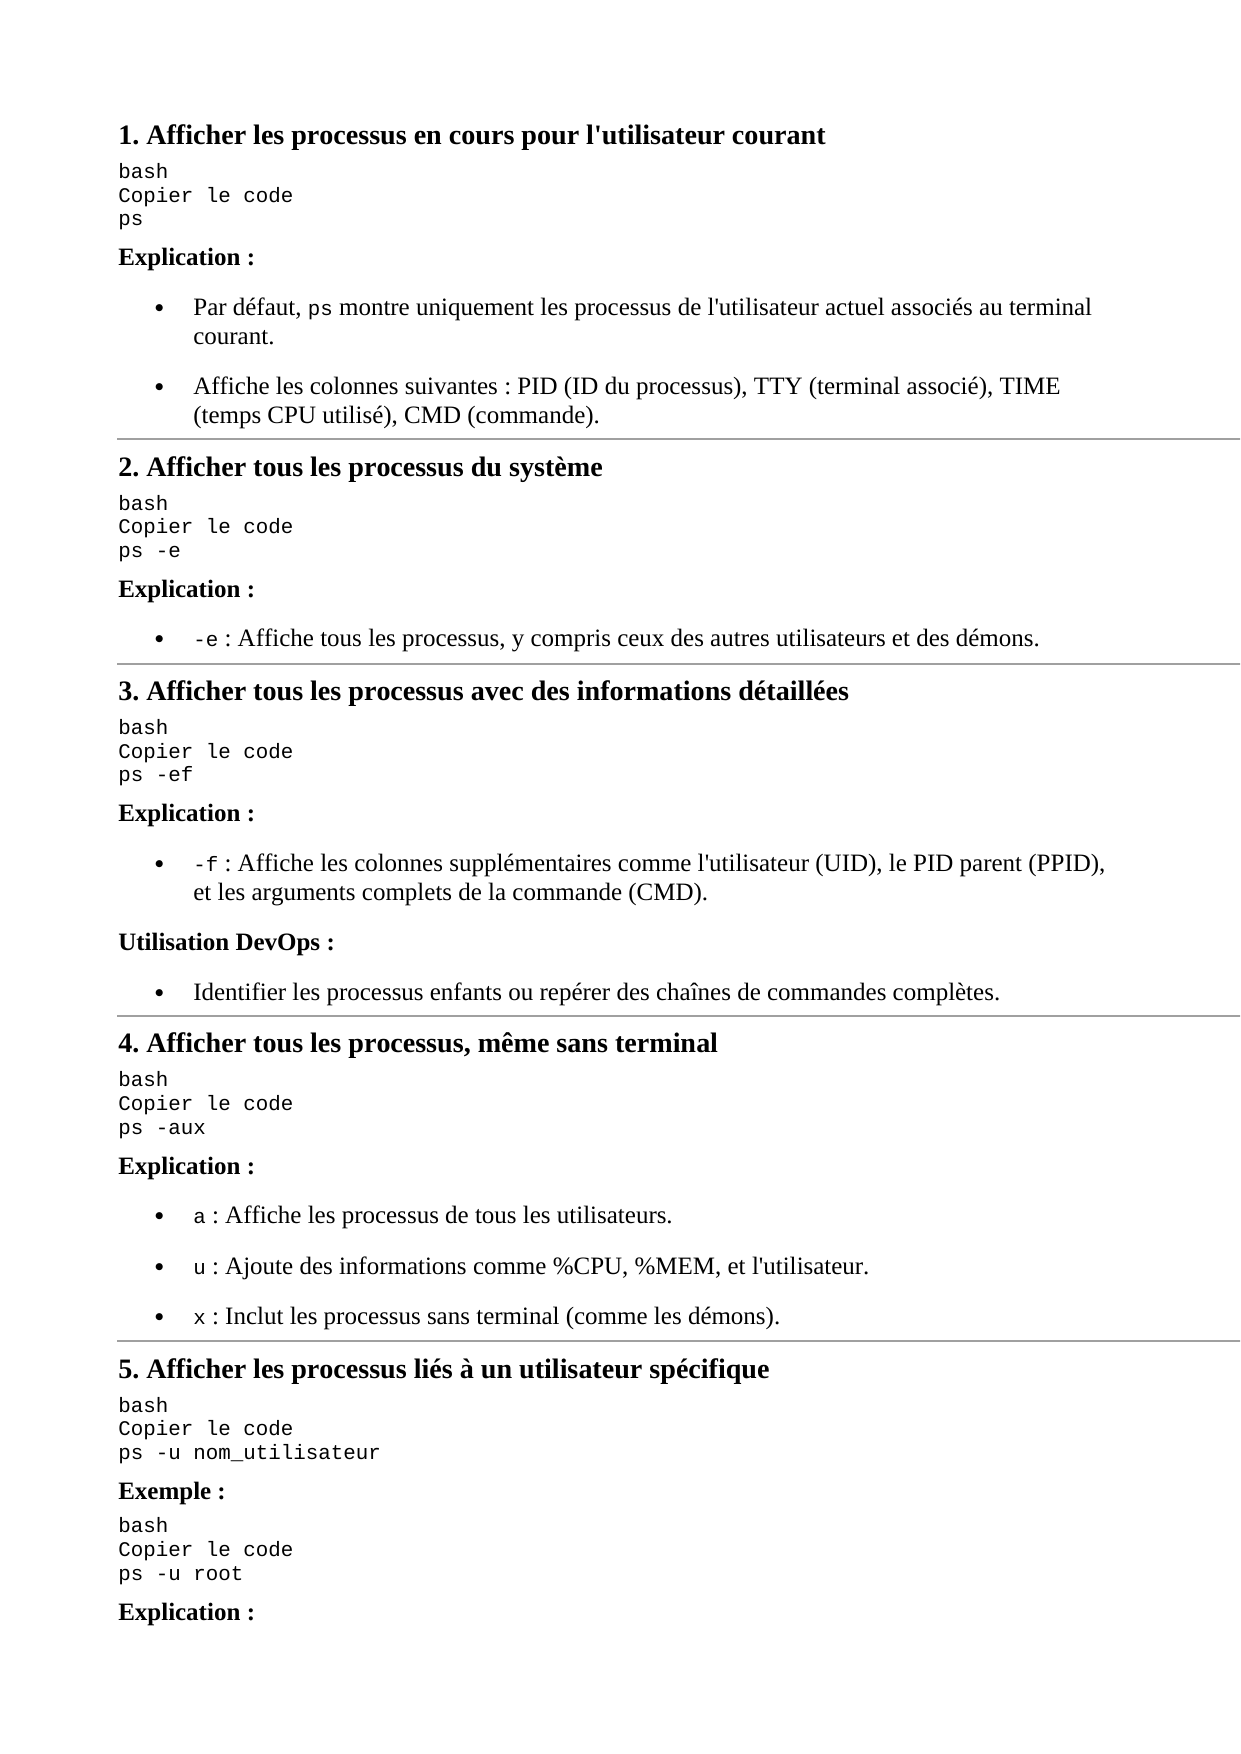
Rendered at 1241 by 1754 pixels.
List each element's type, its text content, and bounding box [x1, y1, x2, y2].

text Copier le code [118, 1093, 1122, 1117]
text ps -aux [118, 1117, 1122, 1140]
list Par défaut, ps montre uniquement les processus de l'utilisateur actuel associés au terminal courant. [156, 292, 1122, 350]
text Explication : [118, 1151, 1122, 1179]
text ps -ef [118, 764, 1122, 788]
text Copier le code [118, 741, 1122, 764]
list Affiche les colonnes suivantes : PID (ID du processus), TTY (terminal associé), TIME (temps CPU utilisé), CMD (commande). [156, 371, 1122, 428]
text Copier le code [118, 184, 1122, 208]
text Explication : [118, 1597, 1122, 1625]
subtitle 2. Afficher tous les processus du système [118, 450, 1122, 482]
list x : Inclut les processus sans terminal (comme les démons). [156, 1301, 1122, 1331]
list -f : Affiche les colonnes supplémentaires comme l'utilisateur (UID), le PID parent (PPID), et les arguments complets de la commande (CMD). [156, 848, 1122, 906]
text Copier le code [118, 516, 1122, 540]
text Explication : [118, 798, 1122, 827]
subtitle 5. Afficher les processus liés à un utilisateur spécifique [118, 1352, 1122, 1384]
list Identifier les processus enfants ou repérer des chaînes de commandes complètes. [156, 977, 1122, 1005]
text bash [118, 1515, 1122, 1539]
text Utilisation DevOps : [118, 927, 1122, 956]
text bash [118, 717, 1122, 741]
text Exemple : [118, 1476, 1122, 1505]
text ps -u nom_utilisateur [118, 1442, 1122, 1466]
text ps -u root [118, 1562, 1122, 1586]
subtitle 3. Afficher tous les processus avec des informations détaillées [118, 674, 1122, 707]
subtitle 1. Afficher les processus en cours pour l'utilisateur courant [118, 118, 1122, 151]
subtitle 4. Afficher tous les processus, même sans terminal [118, 1027, 1122, 1059]
text ps -e [118, 540, 1122, 563]
text bash [118, 1395, 1122, 1418]
text bash [118, 161, 1122, 184]
text Explication : [118, 242, 1122, 271]
list u : Ajoute des informations comme %CPU, %MEM, et l'utilisateur. [156, 1251, 1122, 1280]
text Explication : [118, 574, 1122, 603]
text bash [118, 1069, 1122, 1093]
list a : Affiche les processus de tous les utilisateurs. [156, 1200, 1122, 1230]
list -e : Affiche tous les processus, y compris ceux des autres utilisateurs et des démons. [156, 623, 1122, 653]
text bash [118, 492, 1122, 516]
text Copier le code [118, 1418, 1122, 1442]
text ps [118, 208, 1122, 232]
text Copier le code [118, 1539, 1122, 1562]
